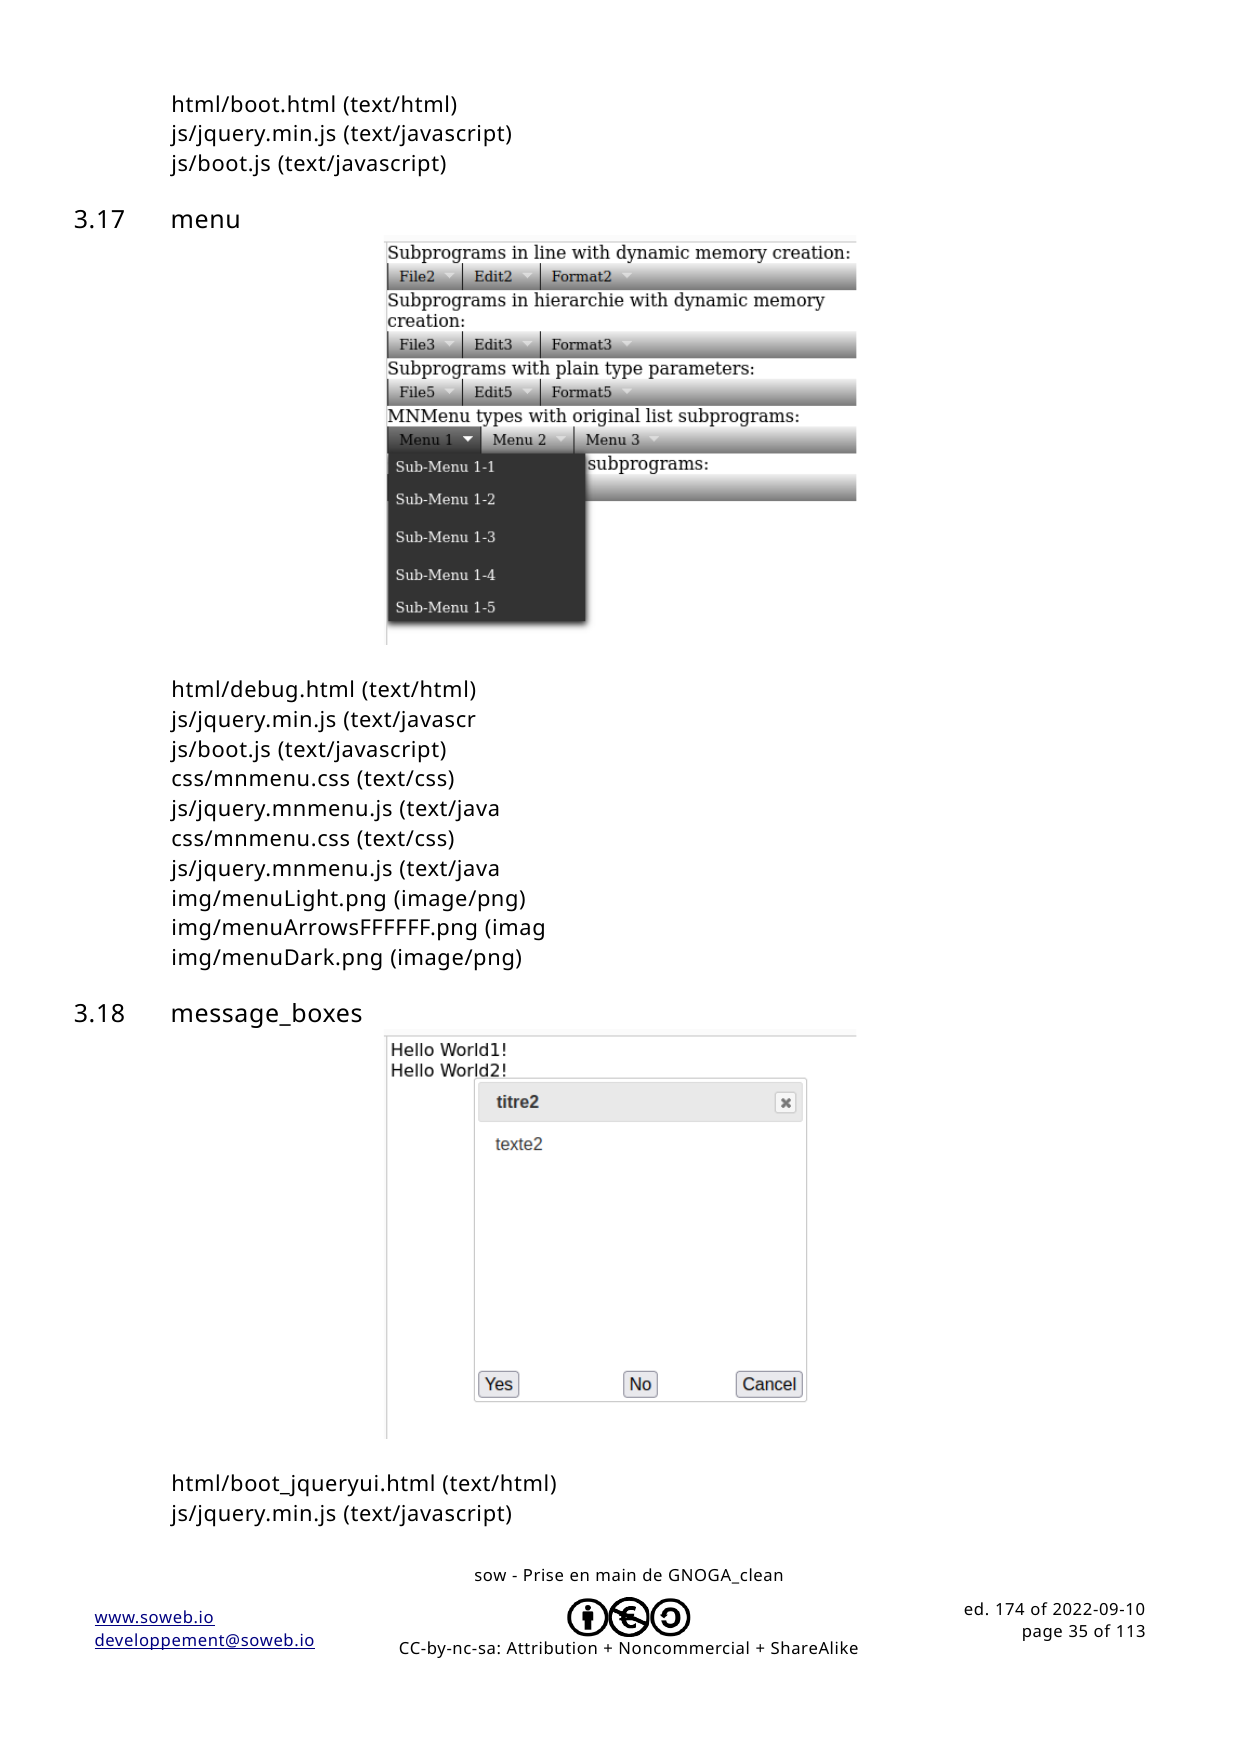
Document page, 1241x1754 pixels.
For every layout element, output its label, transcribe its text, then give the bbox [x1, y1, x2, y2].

text html/boot_jqueryui.html (text/html) [171, 1468, 1152, 1498]
text js/boot.js (text/javascript) [171, 148, 1152, 178]
text img/menuArrowsFFFFFF.png (imag [171, 912, 1152, 942]
subtitle menu [74, 202, 1152, 236]
text css/mnmenu.css (text/css) [171, 763, 1152, 793]
picture [383, 1029, 857, 1439]
text img/menuDark.png (image/png) [171, 942, 1152, 972]
text js/jquery.mnmenu.js (text/java [171, 853, 1152, 883]
text css/mnmenu.css (text/css) [171, 823, 1152, 853]
text js/jquery.min.js (text/javascript) [171, 1498, 1152, 1528]
text img/menuLight.png (image/png) [171, 883, 1152, 912]
subtitle message_boxes [74, 996, 1152, 1030]
text js/jquery.min.js (text/javascr [171, 704, 1152, 734]
text js/jquery.min.js (text/javascript) [171, 118, 1152, 148]
text js/boot.js (text/javascript) [171, 734, 1152, 763]
picture [566, 1597, 691, 1637]
text html/debug.html (text/html) [171, 674, 1152, 704]
picture [383, 235, 857, 645]
text html/boot.html (text/html) [171, 88, 1152, 118]
text js/jquery.mnmenu.js (text/java [171, 793, 1152, 823]
